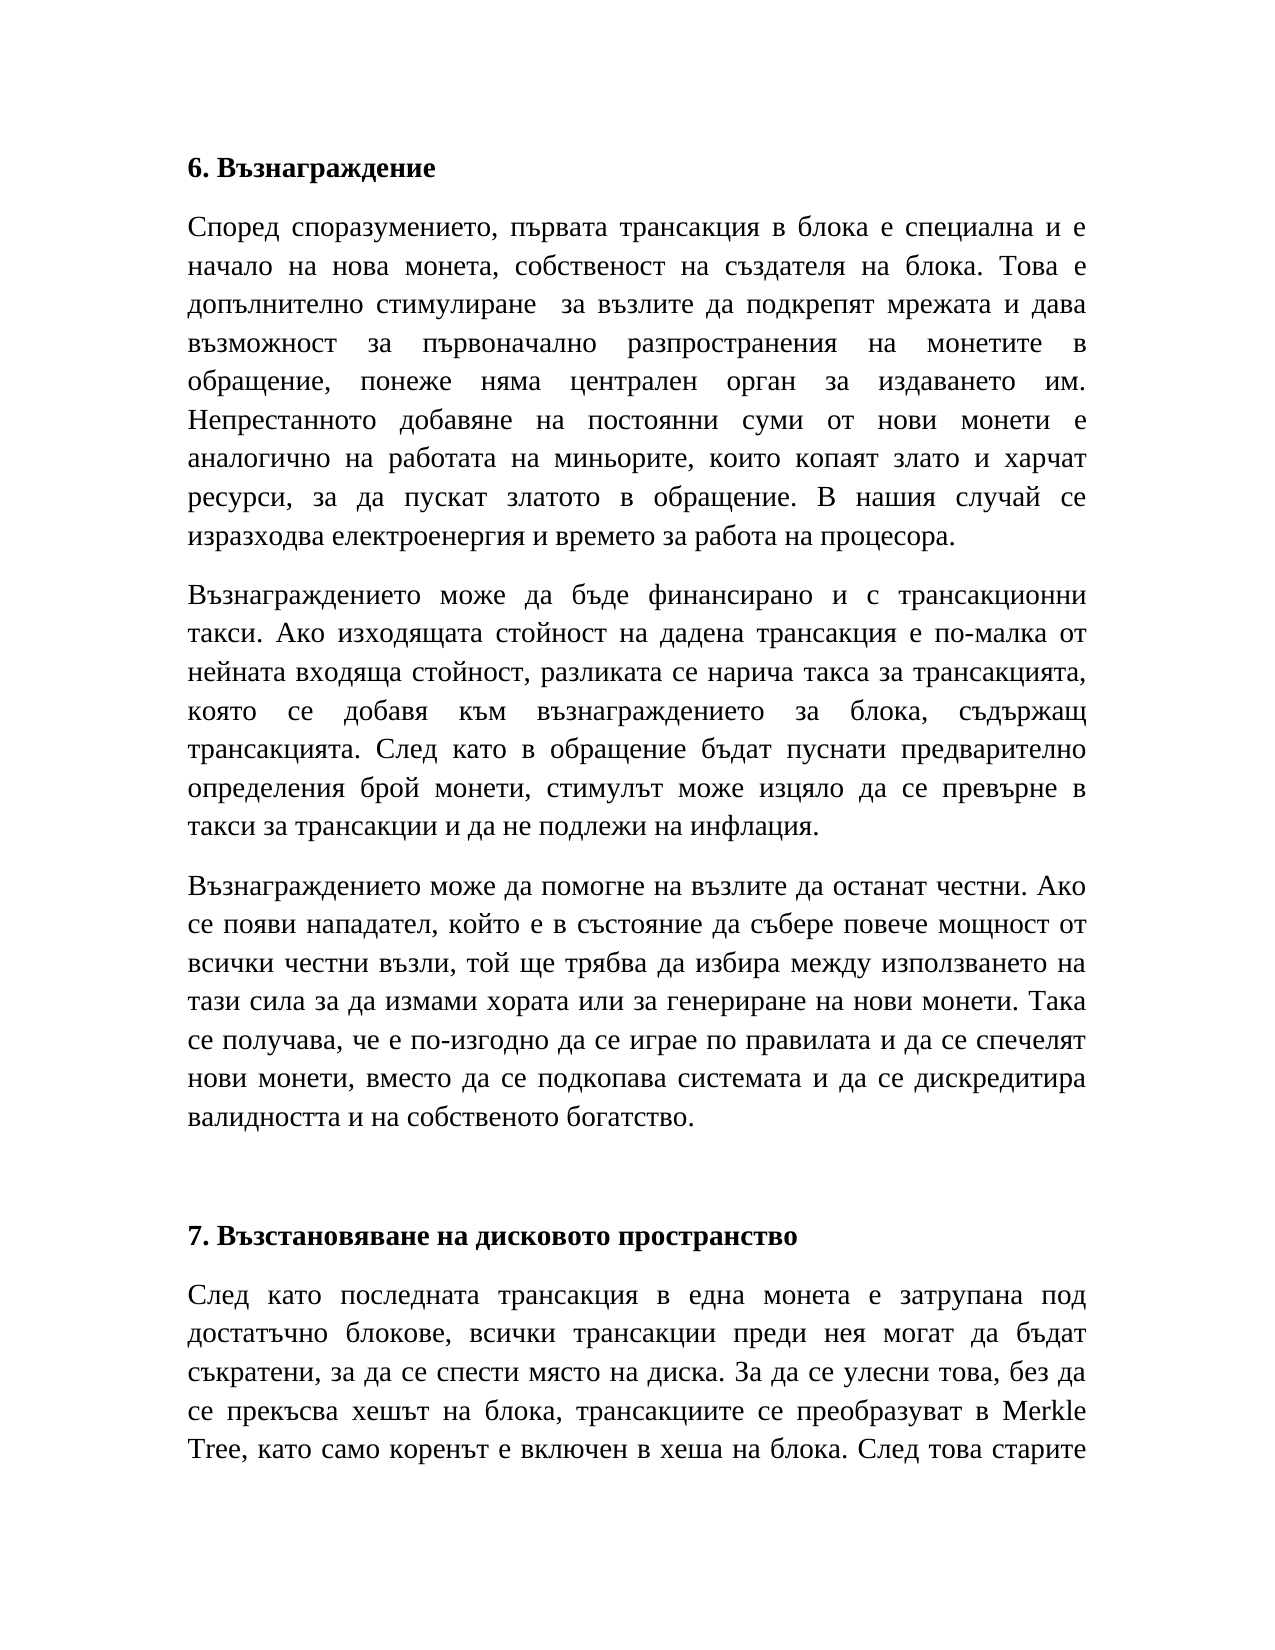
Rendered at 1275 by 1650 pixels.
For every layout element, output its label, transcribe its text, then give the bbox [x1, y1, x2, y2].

text Възнаграждението може да бъде финансирано и с трансакционни такси. Ако изходящата стойност на дадена трансакция е по-малка от нейната входяща стойност, разликата се нарича такса за трансакцията, която се добавя към възнаграждението за блока, съдържащ трансакцията. След като в обращение бъдат пуснати предварително определения брой монети, стимулът може изцяло да се превърне в такси за трансакции и да не подлежи на инфлация. [187, 577, 1087, 842]
text След като последната трансакция в една монета е затрупана под достатъчно блокове, всички трансакции преди нея могат да бъдат съкратени, за да се спести място на диска. За да се улесни това, без да се прекъсва хешът на блока, трансакциите се преобразуват в Merkle Tree, като само коренът е включен в хеша на блока. След това старите [187, 1277, 1087, 1465]
text 7. Възстановяване на дисковото пространство [187, 1218, 1087, 1251]
text Възнаграждението може да помогне на възлите да останат честни. Ако се появи нападател, който е в състояние да събере повече мощност от всички честни възли, той ще трябва да избира между използването на тази сила за да измами хората или за генериране на нови монети. Така се получава, че е по-изгодно да се играе по правилата и да се спечелят нови монети, вместо да се подкопава системата и да се дискредитира валидността и на собственото богатство. [187, 868, 1087, 1132]
text 6. Възнаграждение [187, 150, 1087, 183]
text Според споразумението, първата трансакция в блока е специална и е начало на нова монета, собственост на създателя на блока. Това е допълнително стимулиране за възлите да подкрепят мрежата и дава възможност за първоначално разпространения на монетите в обращение, понеже няма централен орган за издаването им. Непрестанното добавяне на постоянни суми от нови монети е аналогично на работата на миньорите, които копаят злато и харчат ресурси, за да пускат златото в обращение. В нашия случай се изразходва електроенергия и времето за работа на процесора. [187, 209, 1087, 551]
